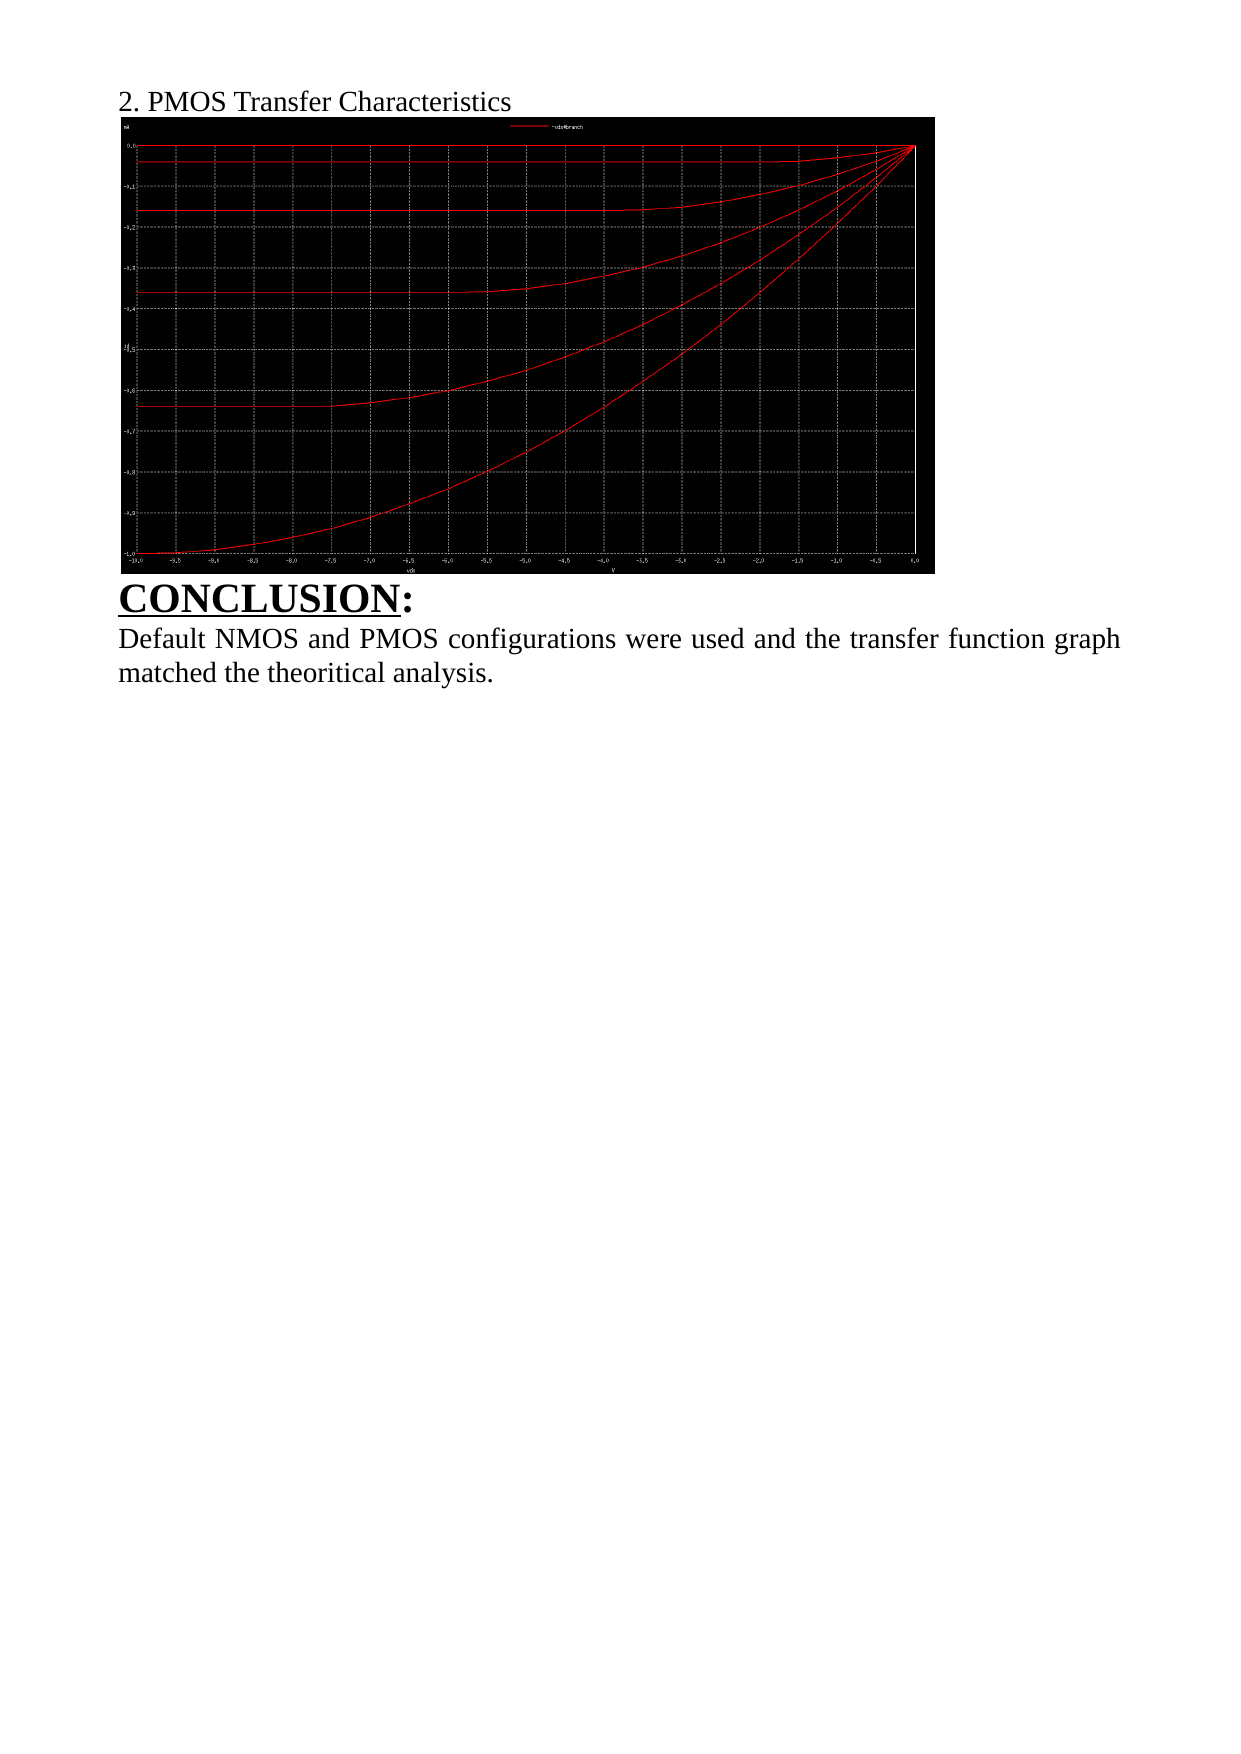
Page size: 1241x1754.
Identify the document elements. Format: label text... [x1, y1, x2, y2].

text 2. PMOS Transfer Characteristics [118, 84, 1122, 117]
picture [121, 117, 935, 574]
text Default NMOS and PMOS configurations were used and the transfer function graph matched the theoritical analysis. [118, 621, 1122, 688]
text CONCLUSION: [118, 486, 1122, 621]
